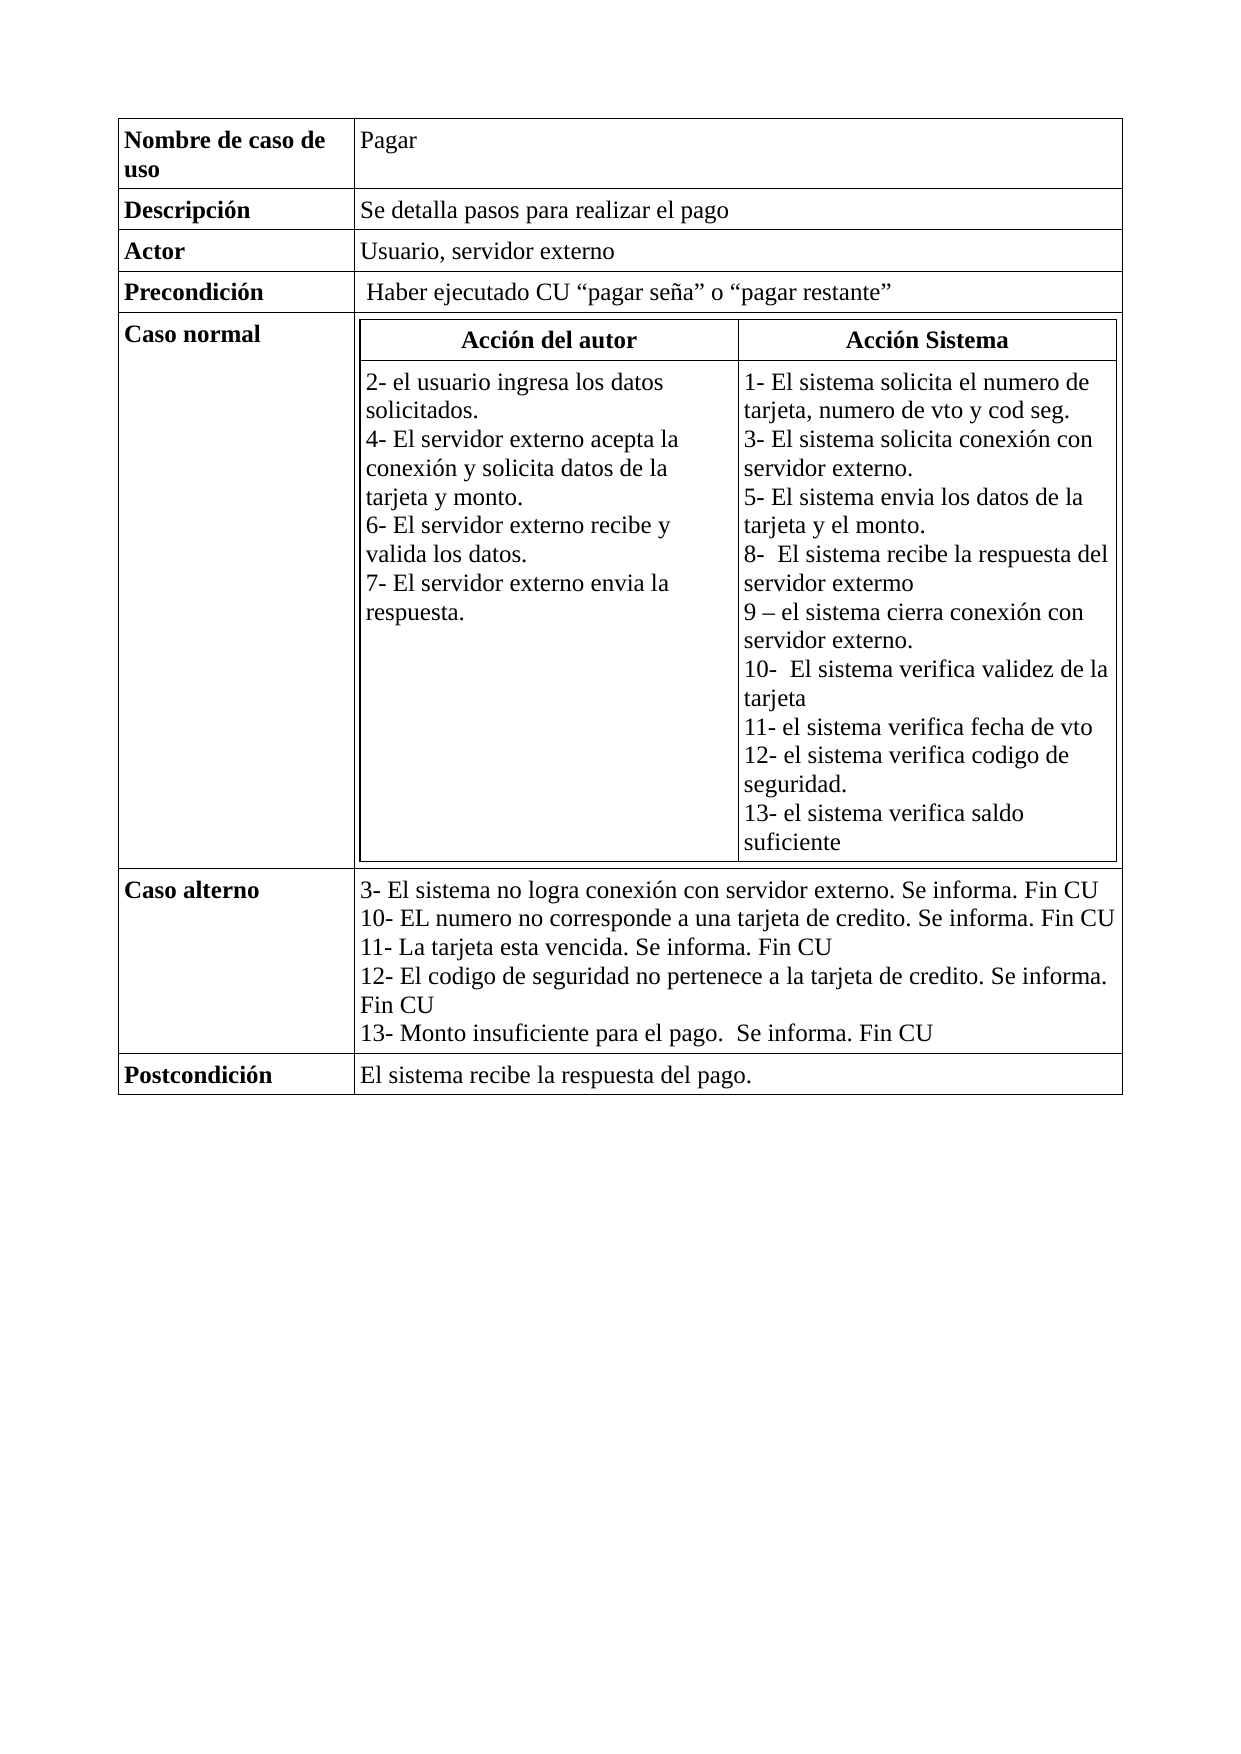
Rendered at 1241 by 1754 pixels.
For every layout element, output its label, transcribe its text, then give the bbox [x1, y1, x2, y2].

table_cell Actor [119, 230, 354, 271]
table_cell El sistema recibe la respuesta del pago. [355, 1054, 1122, 1094]
table_cell Caso alterno [119, 869, 354, 1053]
table_cell Descripción [119, 189, 354, 229]
table_header Pagar [355, 119, 1122, 188]
table_cell Caso normal [119, 313, 354, 868]
table_cell Postcondición [119, 1054, 354, 1094]
table_header Acción del autor [361, 320, 738, 360]
table_cell Haber ejecutado CU “pagar seña” o “pagar restante” [355, 272, 1122, 312]
table_cell Se detalla pasos para realizar el pago [355, 189, 1122, 229]
table_header Acción Sistema [739, 320, 1116, 360]
table_cell 2- el usuario ingresa los datos solicitados. 4- El servidor externo acepta la conexión y solicita datos de la tarjeta y monto. 6- El servidor externo recibe y valida los datos. 7- El servidor externo envia la respuesta. [361, 361, 738, 861]
table_cell 3- El sistema no logra conexión con servidor externo. Se informa. Fin CU 10- EL numero no corresponde a una tarjeta de credito. Se informa. Fin CU 11- La tarjeta esta vencida. Se informa. Fin CU 12- El codigo de seguridad no pertenece a la tarjeta de credito. Se informa. Fin CU 13- Monto insuficiente para el pago. Se informa. Fin CU [355, 869, 1122, 1053]
table_cell 1- El sistema solicita el numero de tarjeta, numero de vto y cod seg. 3- El sistema solicita conexión con servidor externo. 5- El sistema envia los datos de la tarjeta y el monto. 8- El sistema recibe la respuesta del servidor extermo 9 – el sistema cierra conexión con servidor externo. 10- El sistema verifica validez de la tarjeta 11- el sistema verifica fecha de vto 12- el sistema verifica codigo de seguridad. 13- el sistema verifica saldo suficiente [739, 361, 1116, 861]
table_header Nombre de caso de uso [119, 119, 354, 188]
table_cell Usuario, servidor externo [355, 230, 1122, 271]
table_cell [355, 313, 1122, 868]
table_cell Precondición [119, 272, 354, 312]
